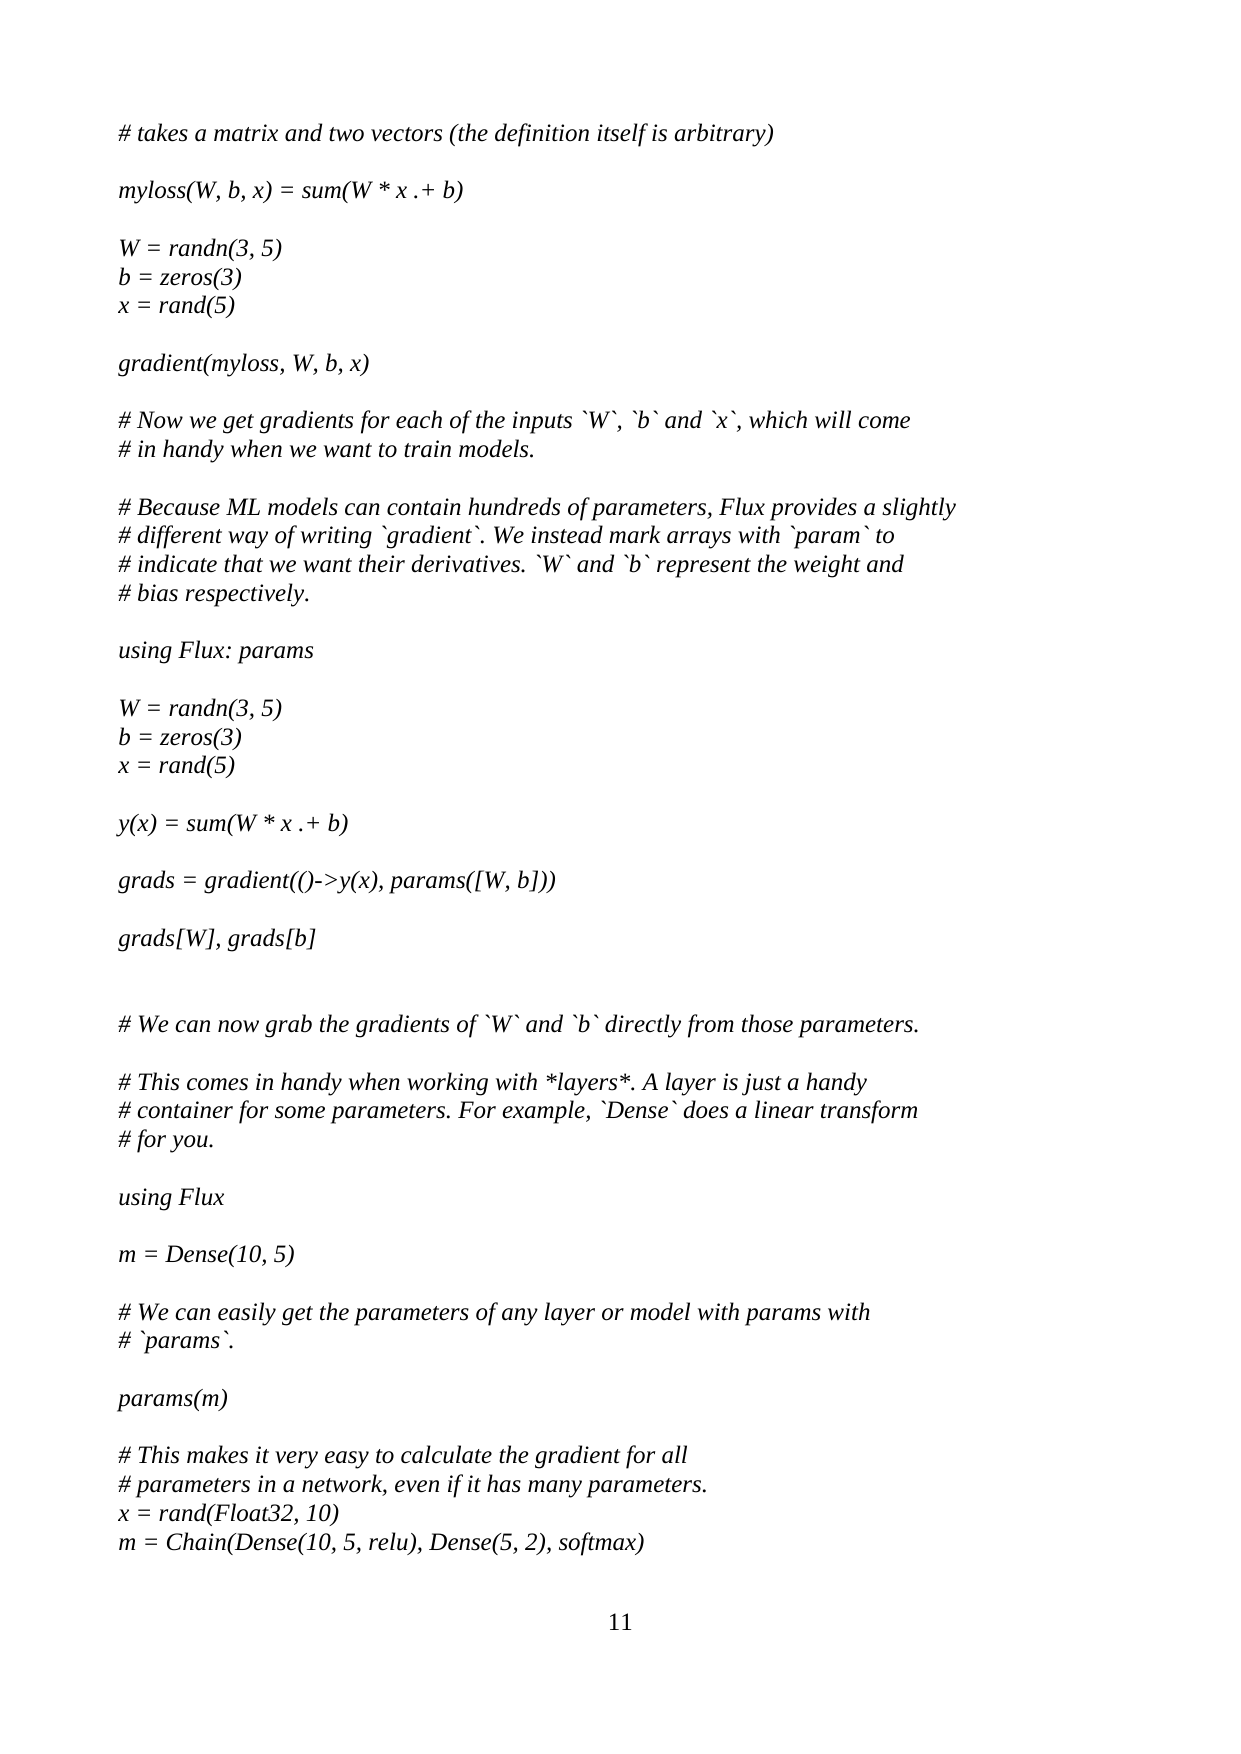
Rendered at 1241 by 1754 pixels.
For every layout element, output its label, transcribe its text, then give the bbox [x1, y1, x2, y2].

text using Flux: params [118, 636, 1122, 664]
text gradient(myloss, W, b, x) [118, 348, 1122, 377]
text # Now we get gradients for each of the inputs `W`, `b` and `x`, which will come [118, 406, 1122, 434]
text m = Chain(Dense(10, 5, relu), Dense(5, 2), softmax) [118, 1527, 1122, 1556]
text # container for some parameters. For example, `Dense` does a linear transform [118, 1096, 1122, 1124]
text b = zeros(3) [118, 722, 1122, 751]
text # indicate that we want their derivatives. `W` and `b` represent the weight and [118, 549, 1122, 578]
text # This makes it very easy to calculate the gradient for all [118, 1441, 1122, 1469]
text # in handy when we want to train models. [118, 434, 1122, 463]
text # We can now grab the gradients of `W` and `b` directly from those parameters. [118, 1009, 1122, 1038]
text # takes a matrix and two vectors (the definition itself is arbitrary) [118, 118, 1122, 147]
text W = randn(3, 5) [118, 693, 1122, 722]
text x = rand(5) [118, 751, 1122, 779]
text # different way of writing `gradient`. We instead mark arrays with `param` to [118, 521, 1122, 549]
text m = Dense(10, 5) [118, 1239, 1122, 1268]
text # for you. [118, 1124, 1122, 1153]
text x = rand(Float32, 10) [118, 1498, 1122, 1527]
text W = randn(3, 5) [118, 233, 1122, 262]
text # Because ML models can contain hundreds of parameters, Flux provides a slightly [118, 492, 1122, 521]
text params(m) [118, 1383, 1122, 1412]
text # `params`. [118, 1326, 1122, 1354]
text b = zeros(3) [118, 262, 1122, 291]
text x = rand(5) [118, 291, 1122, 319]
text grads = gradient(()->y(x), params([W, b])) [118, 866, 1122, 894]
text grads[W], grads[b] [118, 923, 1122, 952]
text # We can easily get the parameters of any layer or model with params with [118, 1297, 1122, 1326]
text y(x) = sum(W * x .+ b) [118, 808, 1122, 837]
text # This comes in handy when working with *layers*. A layer is just a handy [118, 1067, 1122, 1096]
text myloss(W, b, x) = sum(W * x .+ b) [118, 176, 1122, 204]
text # bias respectively. [118, 578, 1122, 607]
text using Flux [118, 1182, 1122, 1211]
text # parameters in a network, even if it has many parameters. [118, 1469, 1122, 1498]
